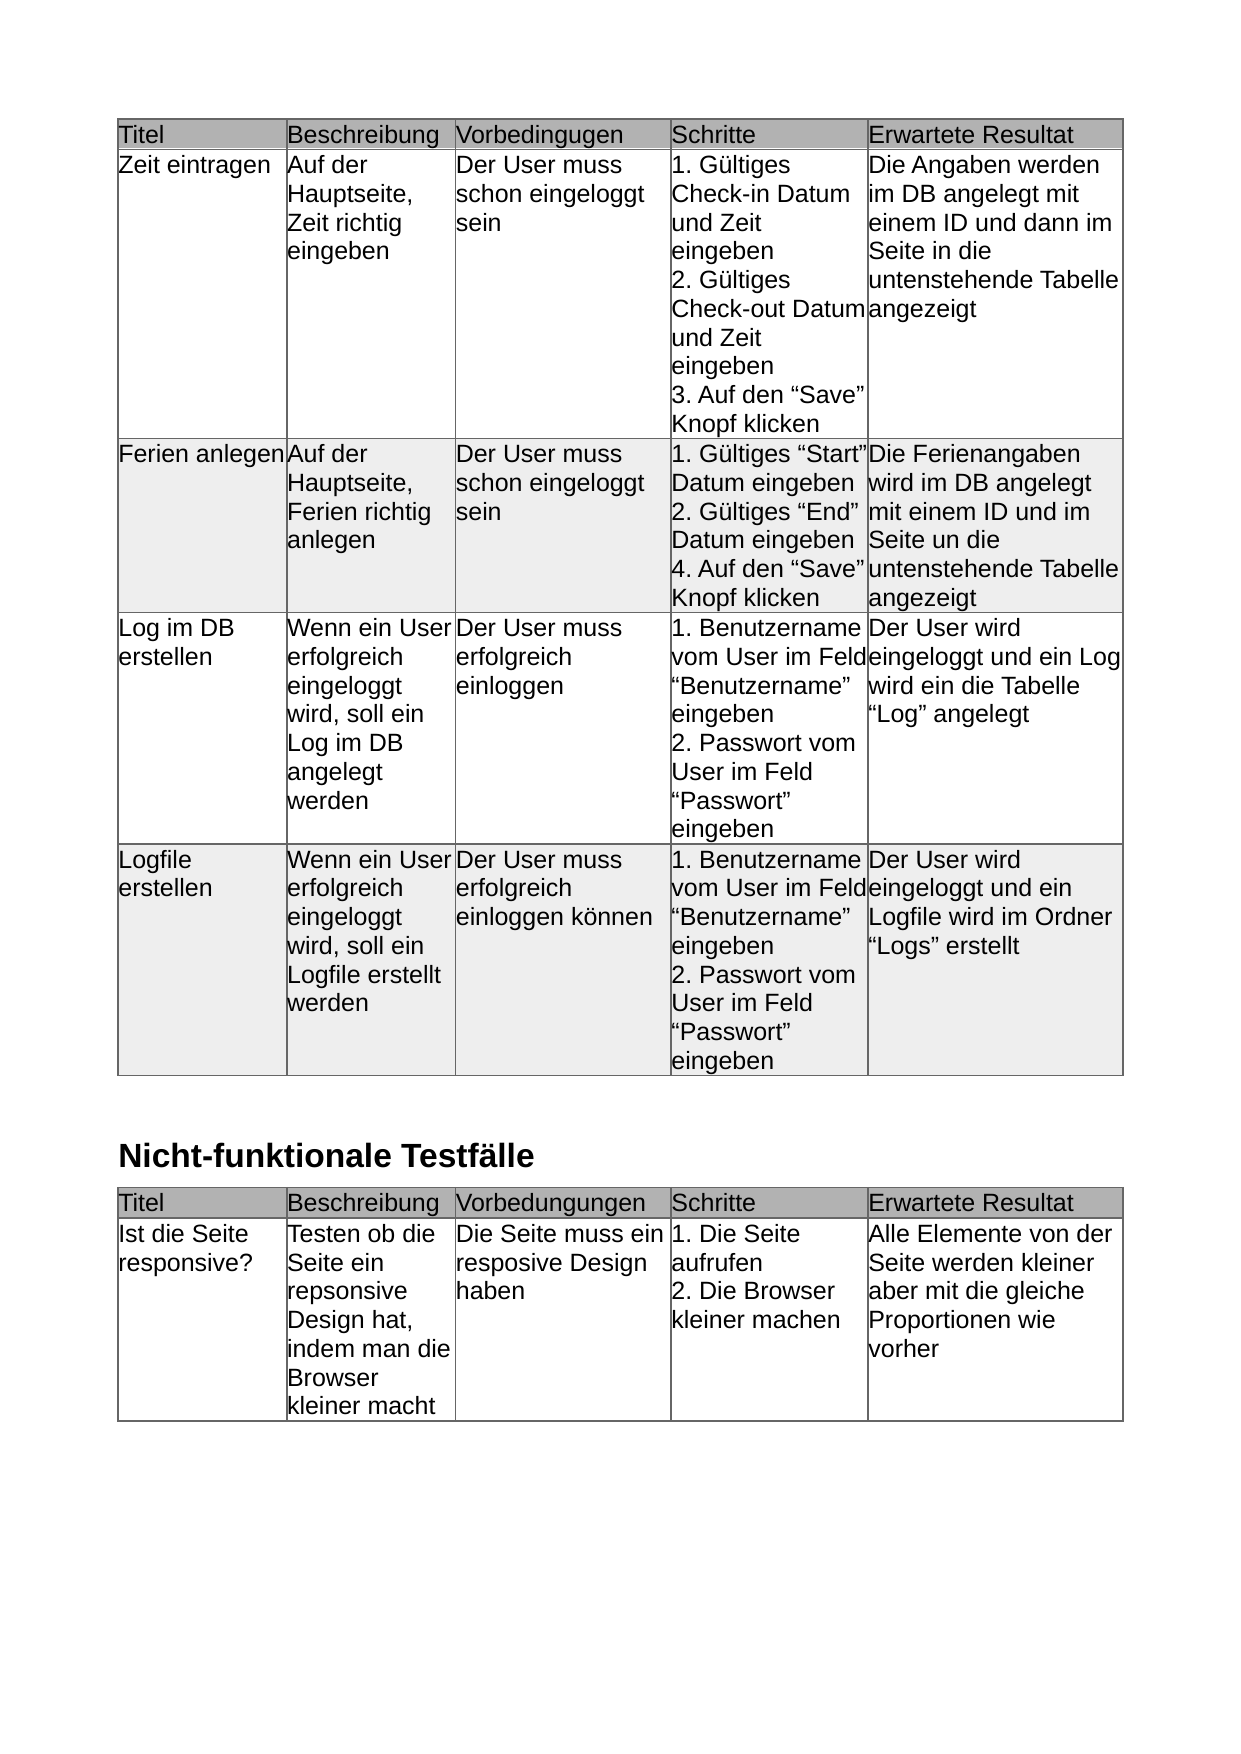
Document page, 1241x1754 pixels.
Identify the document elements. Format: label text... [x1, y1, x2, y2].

table_cell Ist die Seite responsive? [119, 1219, 286, 1420]
table_cell Die Ferienangaben wird im DB angelegt mit einem ID und im Seite un die untenstehende Tabelle angezeigt [869, 439, 1122, 612]
table_cell Testen ob die Seite ein repsonsive Design hat, indem man die Browser kleiner macht [288, 1219, 455, 1420]
table_cell 1. Die Seite aufrufen 2. Die Browser kleiner machen [672, 1219, 867, 1420]
table_header Vorbedungungen [456, 1188, 670, 1217]
table_header Schritte [672, 120, 867, 148]
table_cell Wenn ein User erfolgreich eingeloggt wird, soll ein Logfile erstellt werden [288, 845, 455, 1075]
table_cell Ferien anlegen [119, 439, 286, 612]
table_cell Der User muss schon eingeloggt sein [456, 439, 670, 612]
table_cell 1. Benutzername vom User im Feld “Benutzername” eingeben 2. Passwort vom User im Feld “Passwort” eingeben [672, 845, 867, 1075]
table_cell 1. Gültiges “Start” Datum eingeben 2. Gültiges “End” Datum eingeben 4. Auf den “Save” Knopf klicken [672, 439, 867, 612]
table_header Titel [119, 120, 286, 148]
table_header Titel [119, 1188, 286, 1217]
table_cell 1. Gültiges Check-in Datum und Zeit eingeben 2. Gültiges Check-out Datum und Zeit eingeben 3. Auf den “Save” Knopf klicken [672, 150, 867, 437]
table_cell Der User muss erfolgreich einloggen [456, 613, 670, 843]
table_header Vorbedingugen [456, 120, 670, 148]
table_cell Alle Elemente von der Seite werden kleiner aber mit die gleiche Proportionen wie vorher [869, 1219, 1122, 1420]
table_cell Der User muss erfolgreich einloggen können [456, 845, 670, 1075]
table_cell Der User muss schon eingeloggt sein [456, 150, 670, 437]
table_header Erwartete Resultat [869, 1188, 1122, 1217]
table_header Beschreibung [288, 1188, 455, 1217]
table_header Schritte [672, 1188, 867, 1217]
table_cell Auf der Hauptseite, Ferien richtig anlegen [288, 439, 455, 612]
table_cell Der User wird eingeloggt und ein Logfile wird im Ordner “Logs” erstellt [869, 845, 1122, 1075]
table_cell Logfile erstellen [119, 845, 286, 1075]
table_cell Auf der Hauptseite, Zeit richtig eingeben [288, 150, 455, 437]
table_cell Die Seite muss ein resposive Design haben [456, 1219, 670, 1420]
table_cell Zeit eintragen [119, 150, 286, 437]
subtitle Nicht-funktionale Testfälle [118, 1097, 1122, 1174]
table_cell Die Angaben werden im DB angelegt mit einem ID und dann im Seite in die untenstehende Tabelle angezeigt [869, 150, 1122, 437]
table_header Beschreibung [288, 120, 455, 148]
table_cell Der User wird eingeloggt und ein Log wird ein die Tabelle “Log” angelegt [869, 613, 1122, 843]
table_cell Wenn ein User erfolgreich eingeloggt wird, soll ein Log im DB angelegt werden [288, 613, 455, 843]
table_cell Log im DB erstellen [119, 613, 286, 843]
table_cell 1. Benutzername vom User im Feld “Benutzername” eingeben 2. Passwort vom User im Feld “Passwort” eingeben [672, 613, 867, 843]
table_header Erwartete Resultat [869, 120, 1122, 148]
